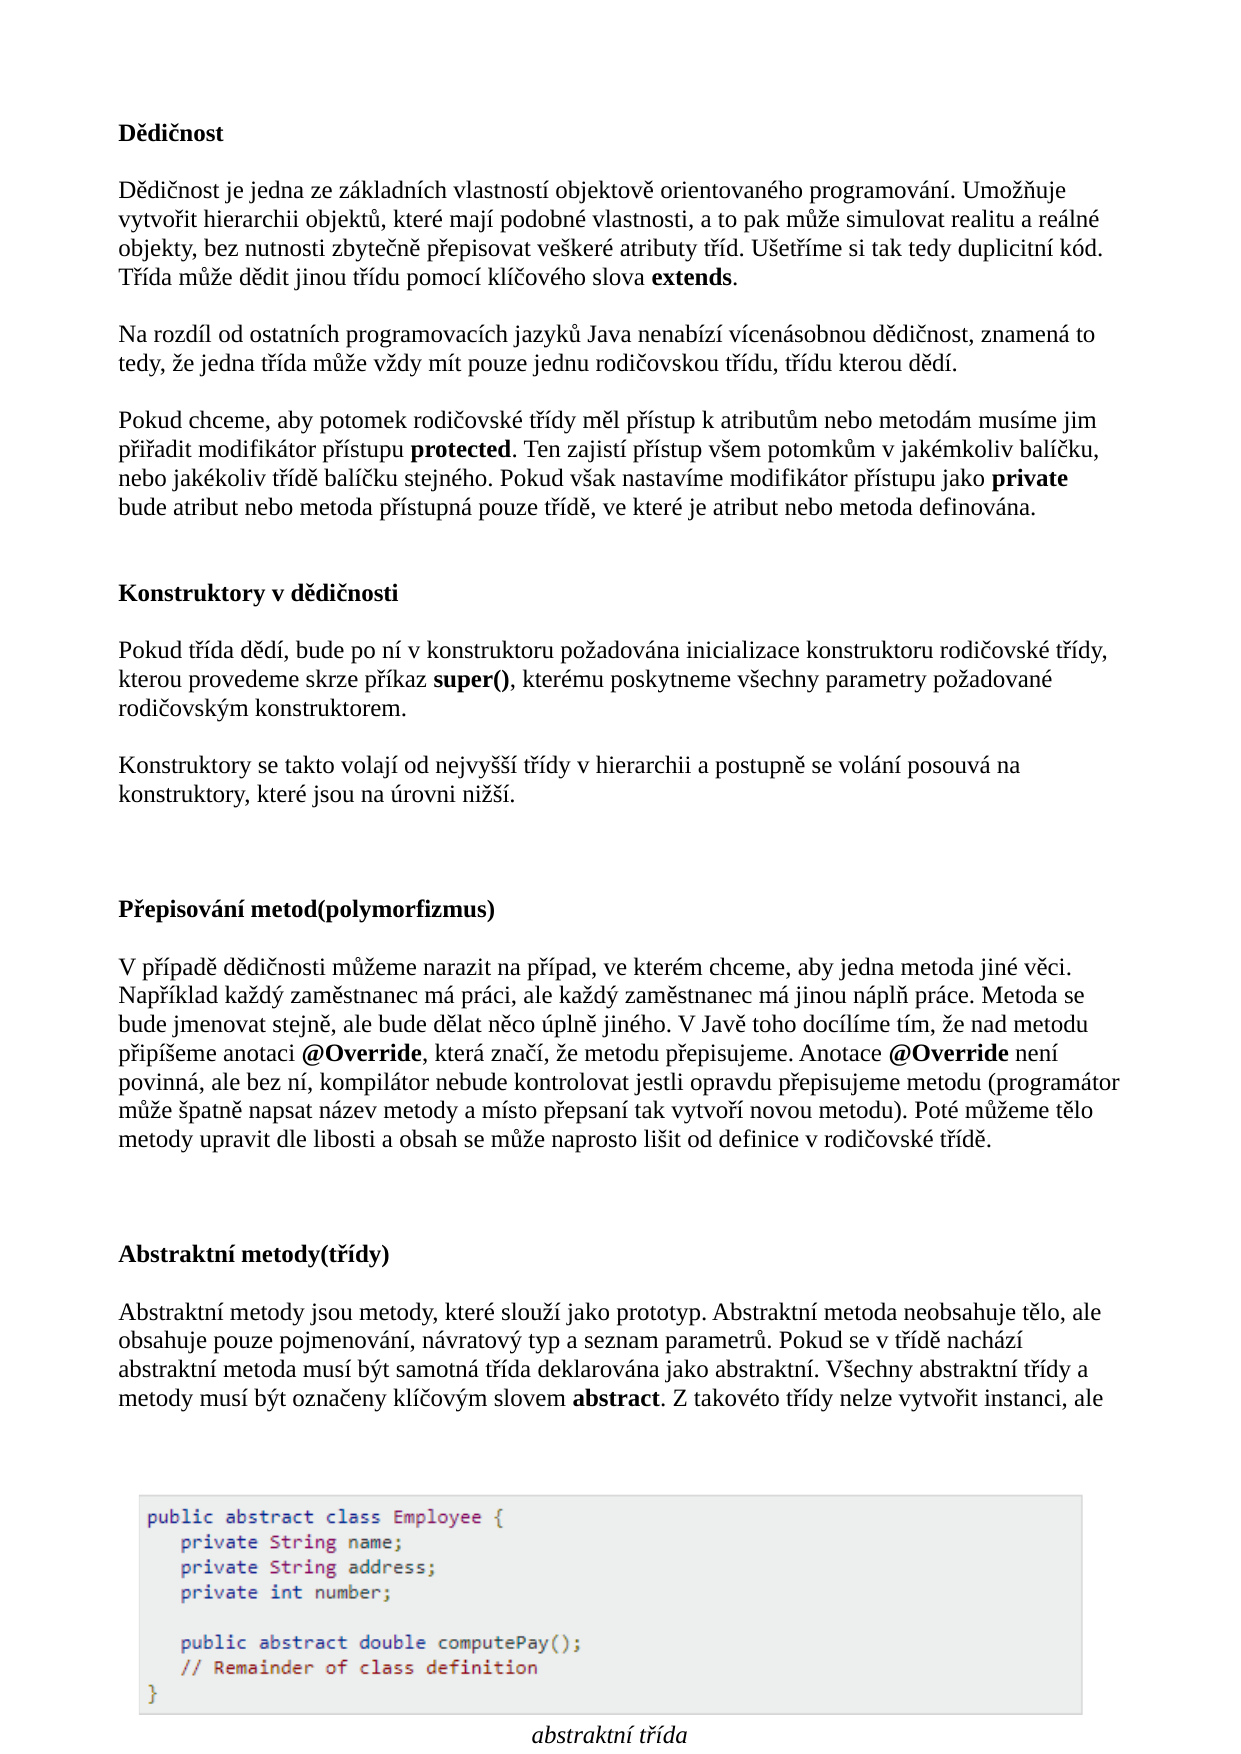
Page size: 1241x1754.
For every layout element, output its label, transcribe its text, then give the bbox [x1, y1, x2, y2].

picture [138, 1492, 1083, 1715]
text Pokud třída dědí, bude po ní v konstruktoru požadována inicializace konstruktoru rodičovské třídy, kterou provedeme skrze příkaz super(), kterému poskytneme všechny parametry požadované rodičovským konstruktorem. [118, 636, 1122, 722]
text Přepisování metod(polymorfizmus) [118, 894, 1122, 923]
text Dědičnost je jedna ze základních vlastností objektově orientovaného programování. Umožňuje vytvořit hierarchii objektů, které mají podobné vlastnosti, a to pak může simulovat realitu a reálné objekty, bez nutnosti zbytečně přepisovat veškeré atributy tříd. Ušetříme si tak tedy duplicitní kód. Třída může dědit jinou třídu pomocí klíčového slova extends. [118, 176, 1122, 291]
text abstraktní třída [139, 1715, 1083, 1748]
text V případě dědičnosti můžeme narazit na případ, ve kterém chceme, aby jedna metoda jiné věci. Například každý zaměstnanec má práci, ale každý zaměstnanec má jinou náplň práce. Metoda se bude jmenovat stejně, ale bude dělat něco úplně jiného. V Javě toho docílíme tím, že nad metodu připíšeme anotaci @Override, která značí, že metodu přepisujeme. Anotace @Override není povinná, ale bez ní, kompilátor nebude kontrolovat jestli opravdu přepisujeme metodu (programátor může špatně napsat název metody a místo přepsaní tak vytvoří novou metodu). Poté můžeme tělo metody upravit dle libosti a obsah se může naprosto lišit od definice v rodičovské třídě. [118, 952, 1122, 1153]
text Dědičnost [118, 118, 1122, 147]
text abstrea [139, 1480, 1083, 1492]
text [139, 1467, 1083, 1480]
text Abstraktní metody jsou metody, které slouží jako prototyp. Abstraktní metoda neobsahuje tělo, ale obsahuje pouze pojmenování, návratový typ a seznam parametrů. Pokud se v třídě nachází abstraktní metoda musí být samotná třída deklarována jako abstraktní. Všechny abstraktní třídy a metody musí být označeny klíčovým slovem abstract. Z takovéto třídy nelze vytvořit instanci, ale [118, 1297, 1122, 1412]
text Konstruktory v dědičnosti [118, 578, 1122, 607]
text Pokud chceme, aby potomek rodičovské třídy měl přístup k atributům nebo metodám musíme jim přiřadit modifikátor přístupu protected. Ten zajistí přístup všem potomkům v jakémkoliv balíčku, nebo jakékoliv třídě balíčku stejného. Pokud však nastavíme modifikátor přístupu jako private bude atribut nebo metoda přístupná pouze třídě, ve které je atribut nebo metoda definována. [118, 406, 1122, 521]
text abstrea [139, 1748, 1083, 1754]
text Na rozdíl od ostatních programovacích jazyků Java nenabízí vícenásobnou dědičnost, znamená to tedy, že jedna třída může vždy mít pouze jednu rodičovskou třídu, třídu kterou dědí. [118, 319, 1122, 377]
text Abstraktní metody(třídy) [118, 1239, 1122, 1268]
text Konstruktory se takto volají od nejvyšší třídy v hierarchii a postupně se volání posouvá na konstruktory, které jsou na úrovni nižší. [118, 751, 1122, 808]
